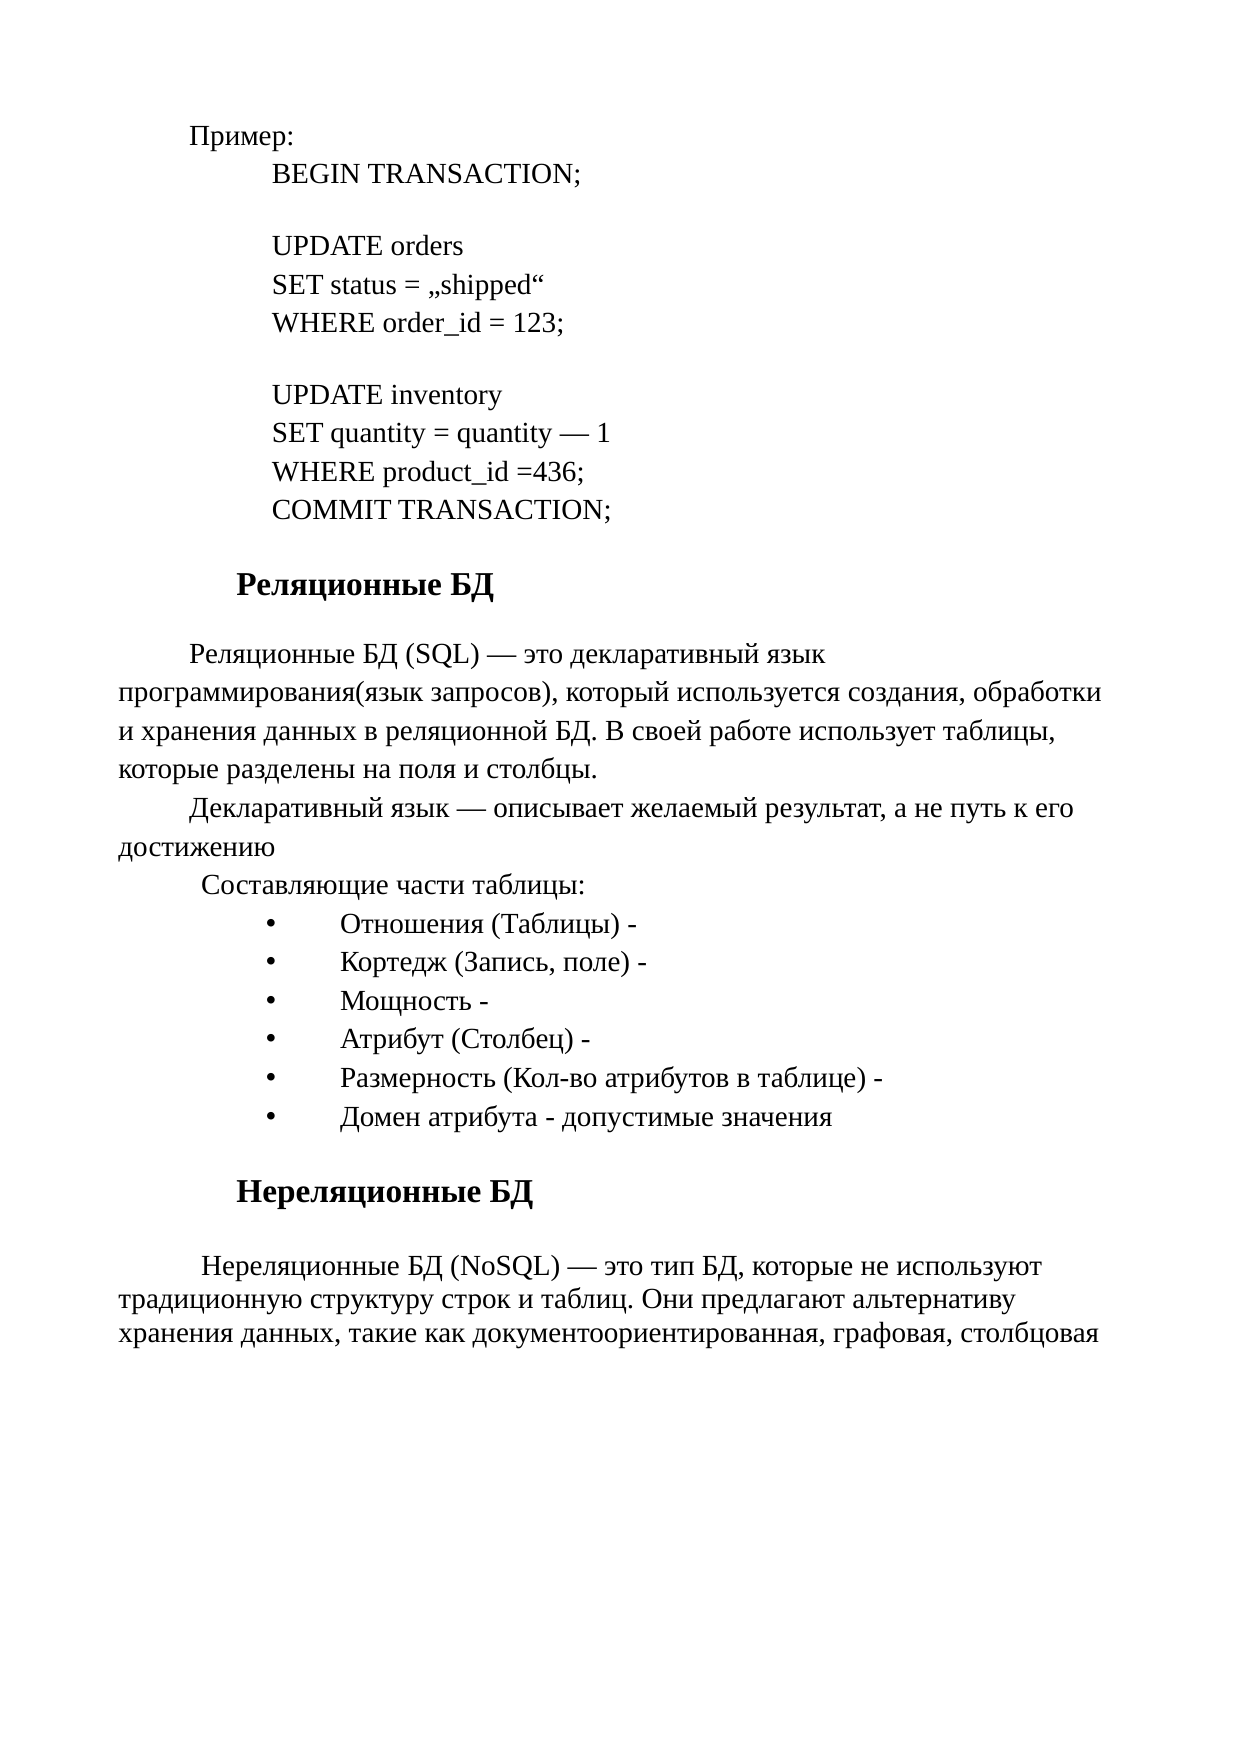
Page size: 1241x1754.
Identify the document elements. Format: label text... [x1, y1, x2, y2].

text Составляющие части таблицы: [118, 867, 1122, 901]
text BEGIN TRANSACTION; [118, 157, 1122, 190]
text Нереляционные БД (NoSQL) — это тип БД, которые не используют традиционную структуру строк и таблиц. Они предлагают альтернативу хранения данных, такие как документоориентированная, графовая, столбцовая [118, 1248, 1122, 1348]
list Мощность - [118, 983, 1122, 1017]
text Реляционные БД [118, 564, 1122, 602]
text UPDATE inventory [118, 377, 1122, 410]
text SET quantity = quantity — 1 [118, 415, 1122, 449]
text Нереляционные БД [118, 1171, 1122, 1209]
list Домен атрибута - допустимые значения [118, 1099, 1122, 1133]
text SET status = „shipped“ [118, 267, 1122, 300]
text WHERE order_id = 123; [118, 305, 1122, 339]
list Атрибут (Столбец) - [118, 1022, 1122, 1055]
text Пример: [118, 118, 1122, 152]
text COMMIT TRANSACTION; [118, 492, 1122, 526]
list Кортедж (Запись, поле) - [118, 944, 1122, 978]
list Отношения (Таблицы) - [118, 906, 1122, 939]
text UPDATE orders [118, 228, 1122, 262]
text WHERE product_id =436; [118, 454, 1122, 487]
text Декларативный язык — описывает желаемый результат, а не путь к его достижению [118, 790, 1122, 862]
list Размерность (Кол-во атрибутов в таблице) - [118, 1060, 1122, 1094]
text Реляционные БД (SQL) — это декларативный язык программирования(язык запросов), который используется создания, обработки и хранения данных в реляционной БД. В своей работе использует таблицы, которые разделены на поля и столбцы. [118, 636, 1122, 785]
